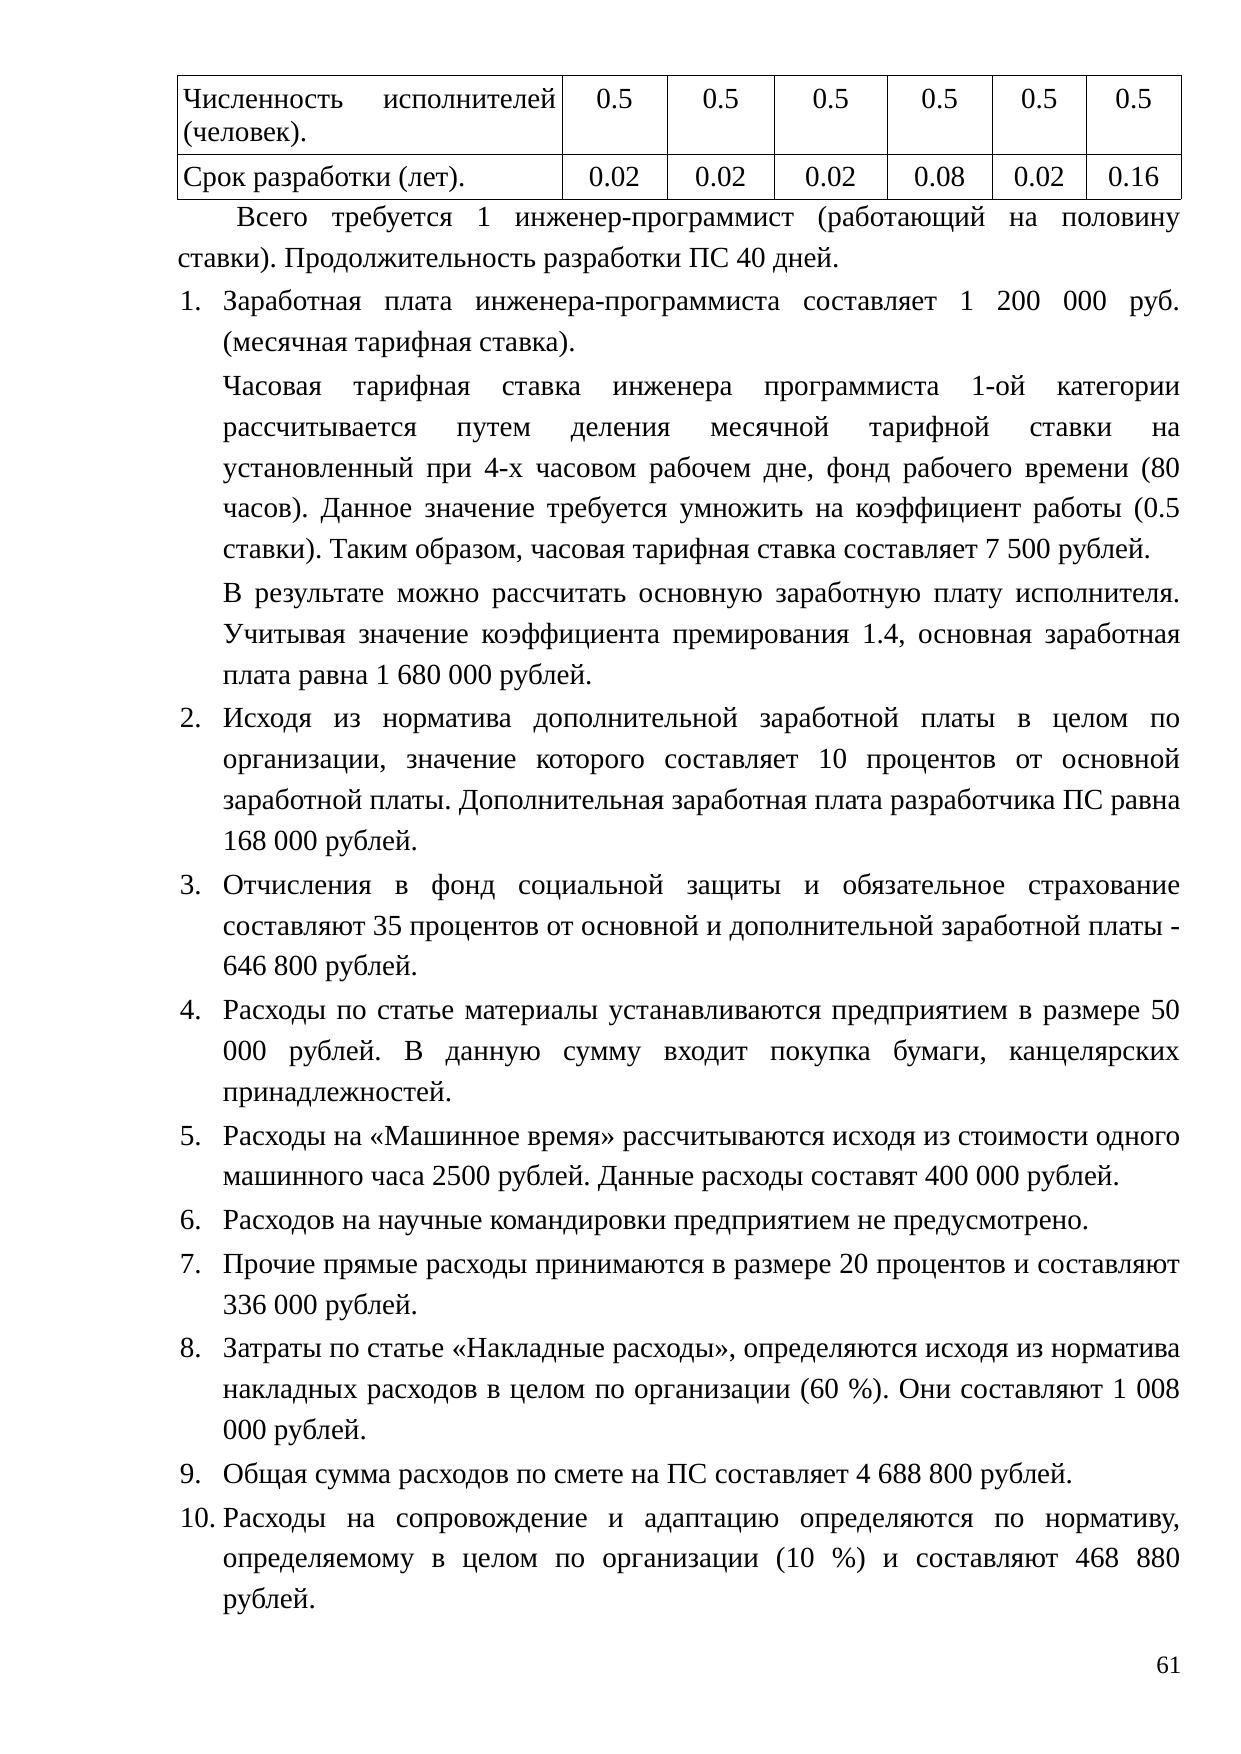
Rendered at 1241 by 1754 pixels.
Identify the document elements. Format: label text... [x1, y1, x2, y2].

table_cell 0.16 [1087, 155, 1181, 199]
table_cell Численность исполнителей (человек). [178, 76, 562, 154]
table_cell 0.02 [563, 155, 667, 199]
table_cell Срок разработки (лет). [178, 155, 562, 199]
list Прочие прямые расходы принимаются в размере 20 процентов и составляют 336 000 рублей. [179, 1246, 1181, 1320]
list Общая сумма расходов по смете на ПС составляет 4 688 800 рублей. [179, 1456, 1181, 1489]
list Отчисления в фонд социальной защиты и обязательное страхование составляют 35 процентов от основной и дополнительной заработной платы - 646 800 рублей. [179, 867, 1181, 982]
list В результате можно рассчитать основную заработную плату исполнителя. Учитывая значение коэффициента премирования 1.4, основная заработная плата равна 1 680 000 рублей. [179, 575, 1181, 690]
table_cell 0.5 [668, 76, 774, 154]
table_cell 0.02 [775, 155, 887, 199]
table_cell 0.02 [668, 155, 774, 199]
list Расходы на «Машинное время» рассчитываются исходя из стоимости одного машинного часа 2500 рублей. Данные расходы составят 400 000 рублей. [179, 1118, 1181, 1192]
list Расходов на научные командировки предприятием не предусмотрено. [179, 1202, 1181, 1236]
table_cell 0.5 [775, 76, 887, 154]
list Заработная плата инженера-программиста составляет 1 200 000 руб. (месячная тарифная ставка). [179, 283, 1181, 358]
table_cell 0.5 [563, 76, 667, 154]
table_cell 0.5 [993, 76, 1086, 154]
table_cell 0.5 [888, 76, 992, 154]
table_cell 0.02 [993, 155, 1086, 199]
list Затраты по статье «Накладные расходы», определяются исходя из норматива накладных расходов в целом по организации (60 %). Они составляют 1 008 000 рублей. [179, 1331, 1181, 1446]
list Часовая тарифная ставка инженера программиста 1-ой категории рассчитывается путем деления месячной тарифной ставки на установленный при 4-х часовом рабочем дне, фонд рабочего времени (80 часов). Данное значение требуется умножить на коэффициент работы (0.5 ставки). Таким образом, часовая тарифная ставка составляет 7 500 рублей. [179, 368, 1181, 565]
list Исходя из норматива дополнительной заработной платы в целом по организации, значение которого составляет 10 процентов от основной заработной платы. Дополнительная заработная плата разработчика ПС равна 168 000 рублей. [179, 701, 1181, 857]
table_cell 0.08 [888, 155, 992, 199]
list Расходы на сопровождение и адаптацию определяются по нормативу, определяемому в целом по организации (10 %) и составляют 468 880 рублей. [179, 1500, 1181, 1615]
table_cell 0.5 [1087, 76, 1181, 154]
list Расходы по статье материалы устанавливаются предприятием в размере 50 000 рублей. В данную сумму входит покупка бумаги, канцелярских принадлежностей. [179, 992, 1181, 1107]
text Всего требуется 1 инженер-программист (работающий на половину ставки). Продолжительность разработки ПС 40 дней. [177, 200, 1181, 273]
